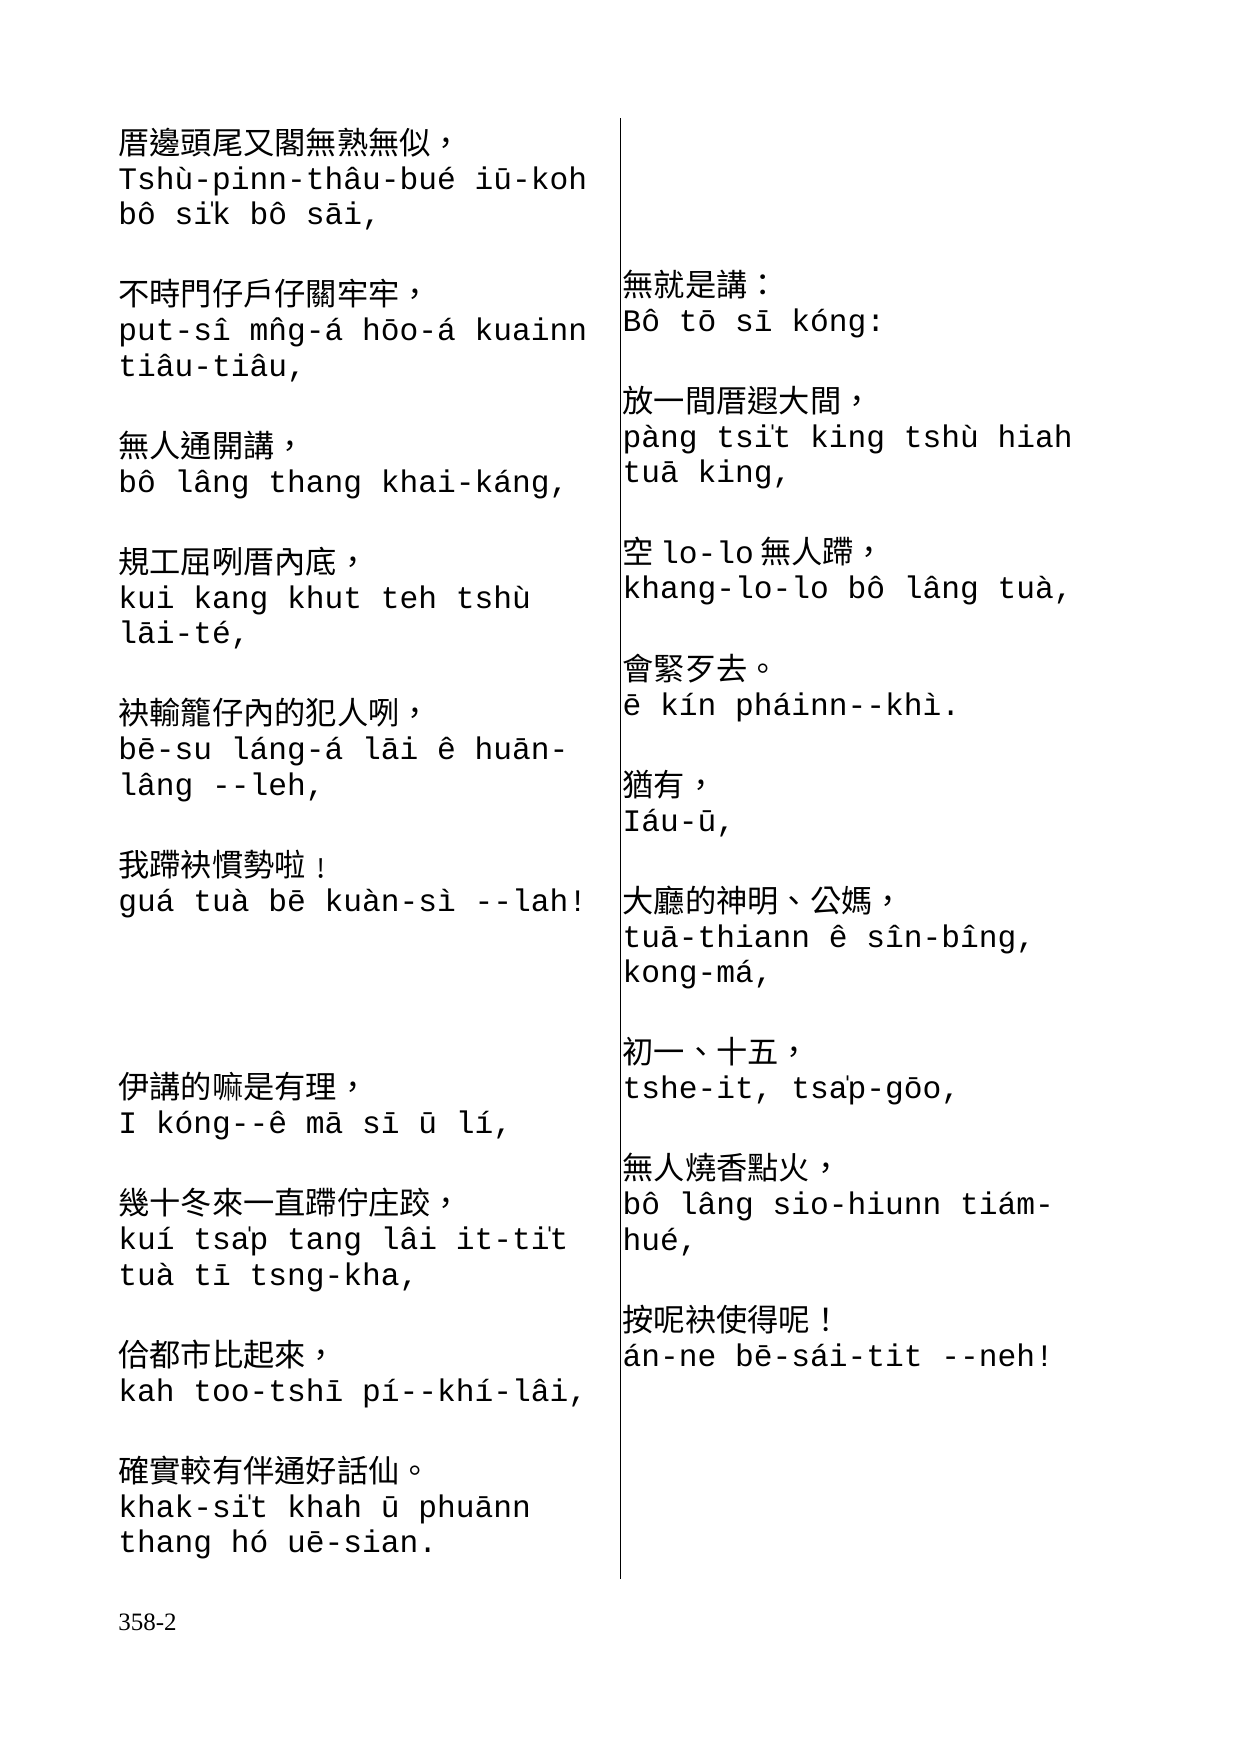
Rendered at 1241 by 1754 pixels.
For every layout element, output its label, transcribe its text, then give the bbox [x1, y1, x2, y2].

text 空lo-lo無人蹛， [622, 527, 1122, 573]
text kuí tsa̍p tang lâi it-ti̍t tuà tī tsng-kha, [118, 1223, 618, 1294]
text 猶有， [622, 760, 1122, 805]
text 我蹛袂慣勢啦﹗ [118, 840, 618, 885]
text kui kang khut teh tshù lāi-té, [118, 582, 618, 653]
text khang-lo-lo bô lâng tuà, [622, 573, 1122, 608]
text Bô tō sī kóng: [622, 305, 1122, 340]
text guá tuà bē kuàn-sì --lah! [118, 885, 618, 921]
text 無人燒香點火， [622, 1143, 1122, 1188]
text tuā-thiann ê sîn-bîng, kong-má, [622, 921, 1122, 992]
text án-ne bē-sái-tit --neh! [622, 1340, 1122, 1375]
text I kóng--ê mā sī ū lí, [118, 1107, 618, 1143]
text khak-si̍t khah ū phuānn thang hó uē-sian. [118, 1491, 618, 1562]
text 放一間厝遐大間， [622, 376, 1122, 421]
text bē-su láng-á lāi ê huān-lâng --leh, [118, 734, 618, 804]
text pàng tsi̍t king tshù hiah tuā king, [622, 421, 1122, 492]
text ē kín pháinn--khì. [622, 689, 1122, 724]
text kah too-tshī pí--khí-lâi, [118, 1375, 618, 1410]
text 伊講的嘛是有理， [118, 1062, 618, 1107]
text Iáu-ū, [622, 805, 1122, 840]
text 厝邊頭尾又閣無熟無似， [118, 118, 618, 163]
text tshe-it, tsa̍p-gōo, [622, 1072, 1122, 1108]
text bô lâng sio-hiunn tiám-hué, [622, 1188, 1122, 1259]
text 幾十冬來一直蹛佇庄跤， [118, 1178, 618, 1223]
text 佮都市比起來， [118, 1330, 618, 1375]
text 無人通開講， [118, 421, 618, 466]
text 規工屈咧厝內底， [118, 537, 618, 582]
text Tshù-pinn-thâu-bué iū-koh bô si̍k bô sāi, [118, 163, 618, 234]
text 按呢袂使得呢！ [622, 1295, 1122, 1340]
text put-sî mn̂g-á hōo-á kuainn tiâu-tiâu, [118, 315, 618, 386]
text 無就是講： [622, 260, 1122, 305]
text 會緊歹去。 [622, 644, 1122, 689]
text 袂輸籠仔內的犯人咧， [118, 688, 618, 734]
text 初一、十五， [622, 1027, 1122, 1072]
text 確實較有伴通好話仙。 [118, 1446, 618, 1491]
text 大廳的神明、公媽， [622, 876, 1122, 921]
text bô lâng thang khai-káng, [118, 466, 618, 502]
text 不時門仔戶仔關牢牢， [118, 269, 618, 315]
